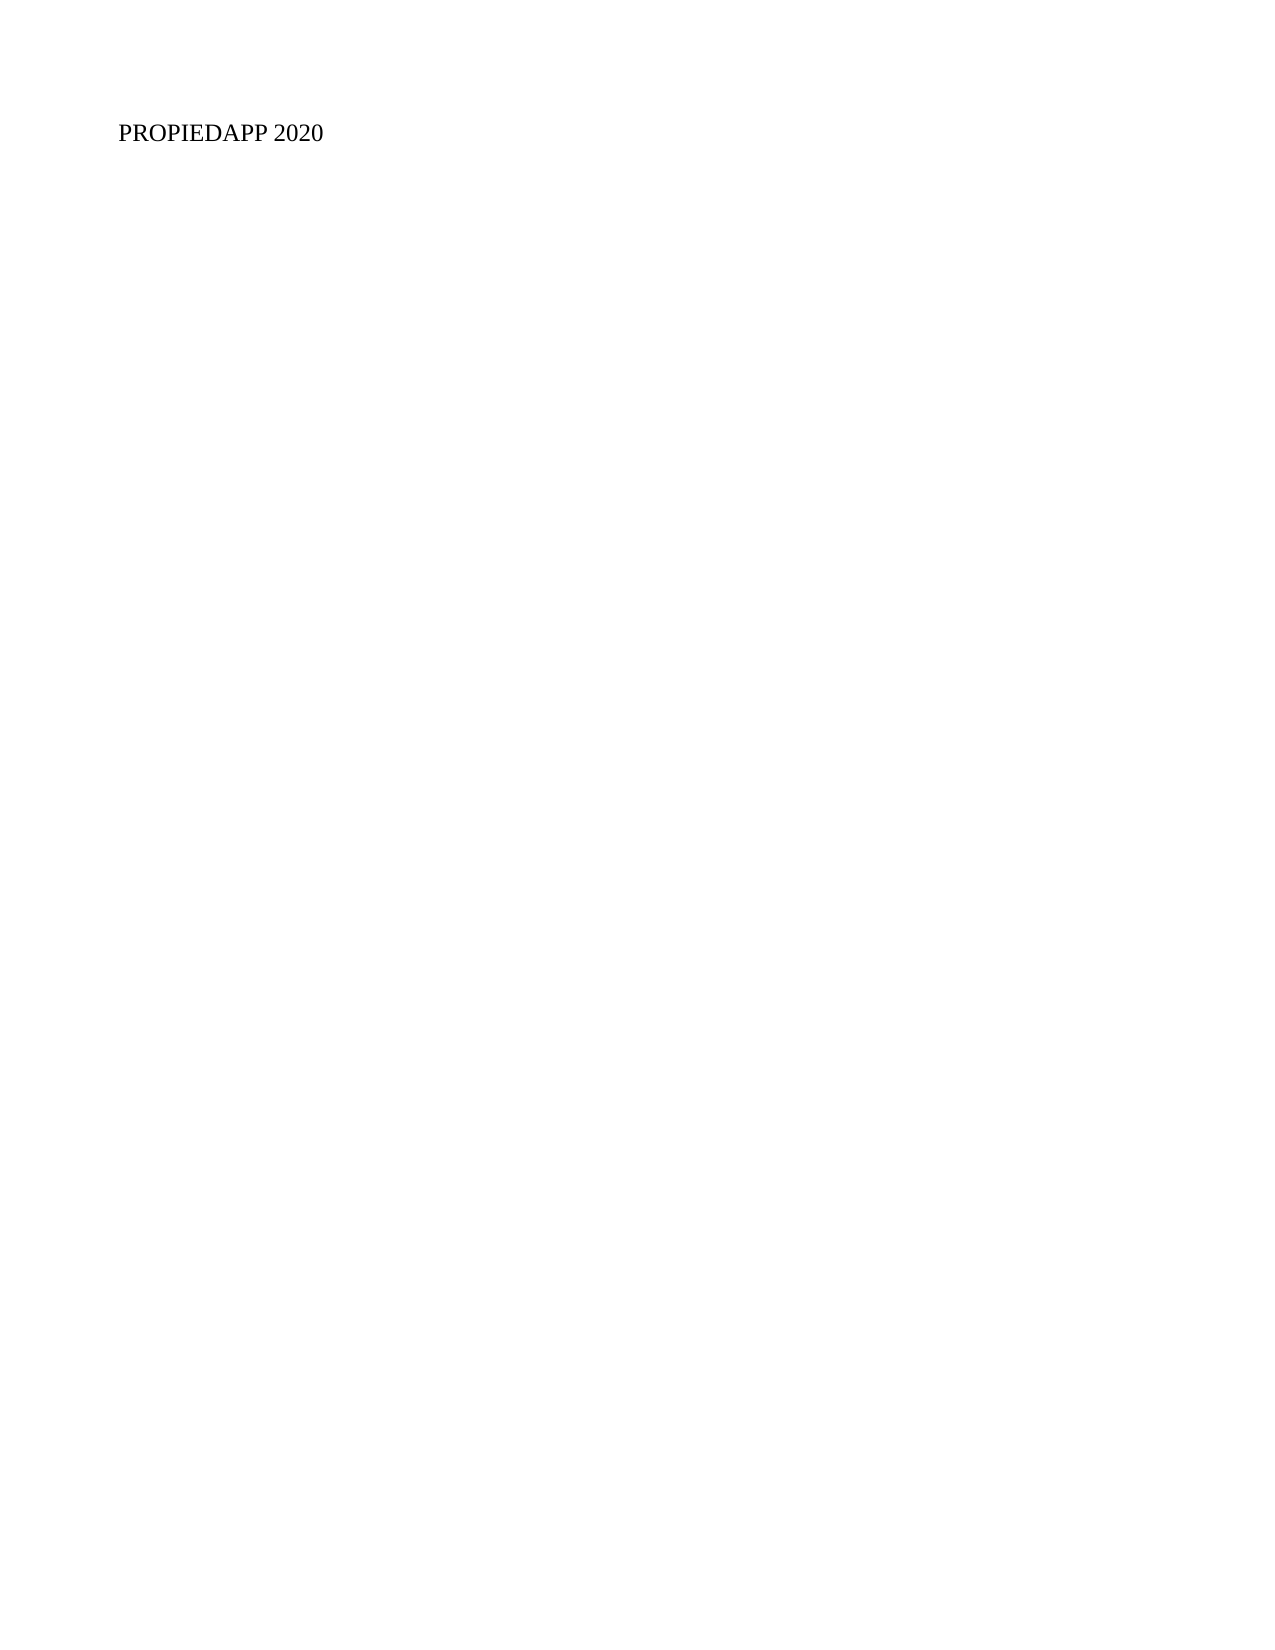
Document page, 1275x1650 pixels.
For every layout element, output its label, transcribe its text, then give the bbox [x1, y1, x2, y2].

text PROPIEDAPP 2020 [118, 118, 1157, 147]
